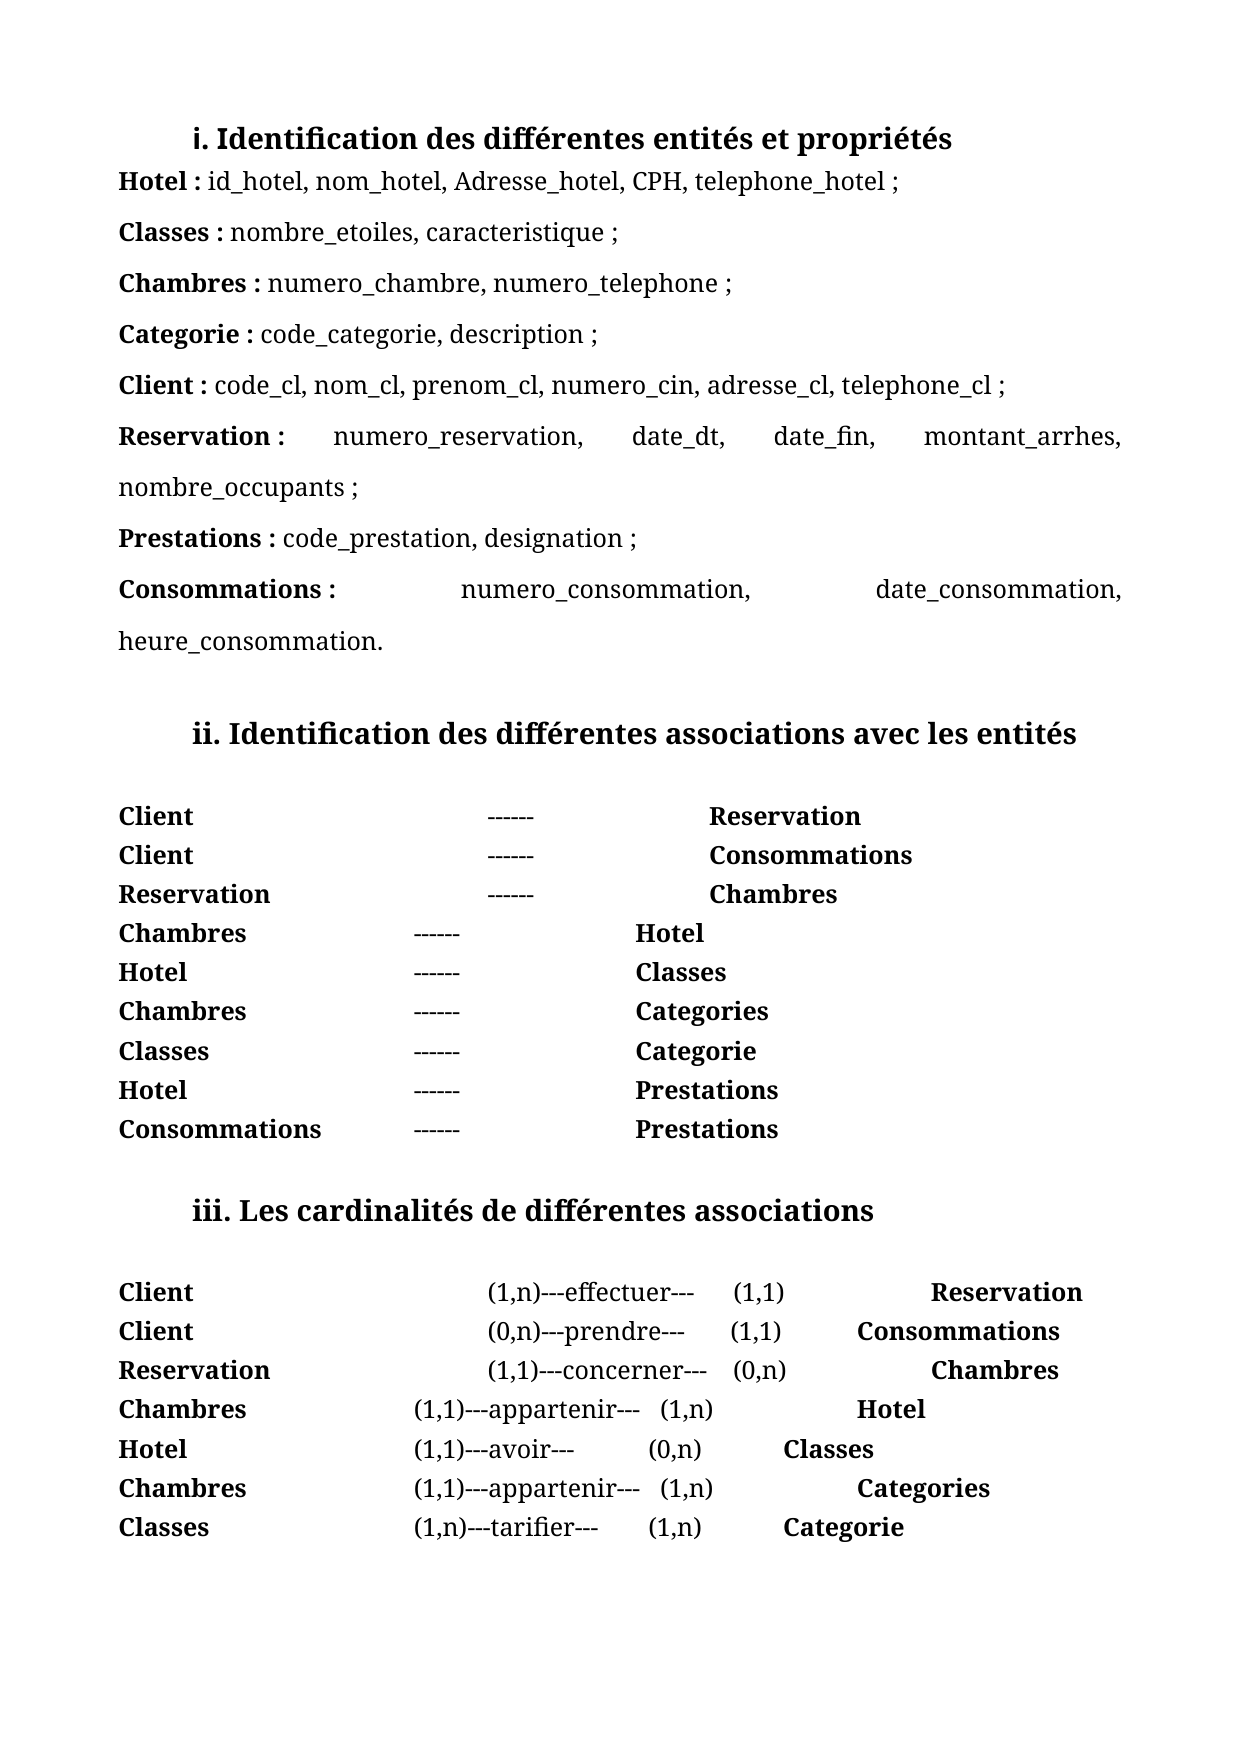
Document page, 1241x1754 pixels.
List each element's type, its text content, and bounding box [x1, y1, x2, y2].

text Hotel (1,1)---avoir--- (0,n) Classes [118, 1431, 1122, 1465]
text Consommations : numero_consommation, date_consommation, heure_consommation. [118, 572, 1122, 657]
text Hotel : id_hotel, nom_hotel, Adresse_hotel, CPH, telephone_hotel ; [118, 164, 1122, 198]
text Prestations : code_prestation, designation ; [118, 521, 1122, 555]
text Categorie : code_categorie, description ; [118, 317, 1122, 351]
text Classes (1,n)---tarifier--- (1,n) Categorie [118, 1509, 1122, 1544]
text Chambres (1,1)---appartenir--- (1,n) Hotel [118, 1392, 1122, 1426]
text Chambres ------ Categories [118, 994, 1122, 1028]
text ii. Identification des différentes associations avec les entités [118, 713, 1122, 753]
text Classes : nombre_etoiles, caracteristique ; [118, 215, 1122, 249]
text Reservation (1,1)---concerner--- (0,n) Chambres [118, 1353, 1122, 1387]
text Reservation : numero_reservation, date_dt, date_fin, montant_arrhes, nombre_occupants ; [118, 419, 1122, 504]
text Client ------ Reservation [118, 798, 1122, 832]
text Chambres (1,1)---appartenir--- (1,n) Categories [118, 1470, 1122, 1504]
text Chambres ------ Hotel [118, 916, 1122, 950]
text iii. Les cardinalités de différentes associations [118, 1190, 1122, 1229]
text Reservation ------ Chambres [118, 876, 1122, 911]
text i. Identification des différentes entités et propriétés [118, 118, 1122, 158]
text Client : code_cl, nom_cl, prenom_cl, numero_cin, adresse_cl, telephone_cl ; [118, 368, 1122, 402]
text Client ------ Consommations [118, 837, 1122, 871]
text Client (0,n)---prendre--- (1,1) Consommations [118, 1314, 1122, 1348]
text Hotel ------ Prestations [118, 1072, 1122, 1106]
text Client (1,n)---effectuer--- (1,1) Reservation [118, 1274, 1122, 1309]
text Consommations ------ Prestations [118, 1111, 1122, 1146]
text Classes ------ Categorie [118, 1033, 1122, 1067]
text Chambres : numero_chambre, numero_telephone ; [118, 266, 1122, 300]
text Hotel ------ Classes [118, 955, 1122, 989]
